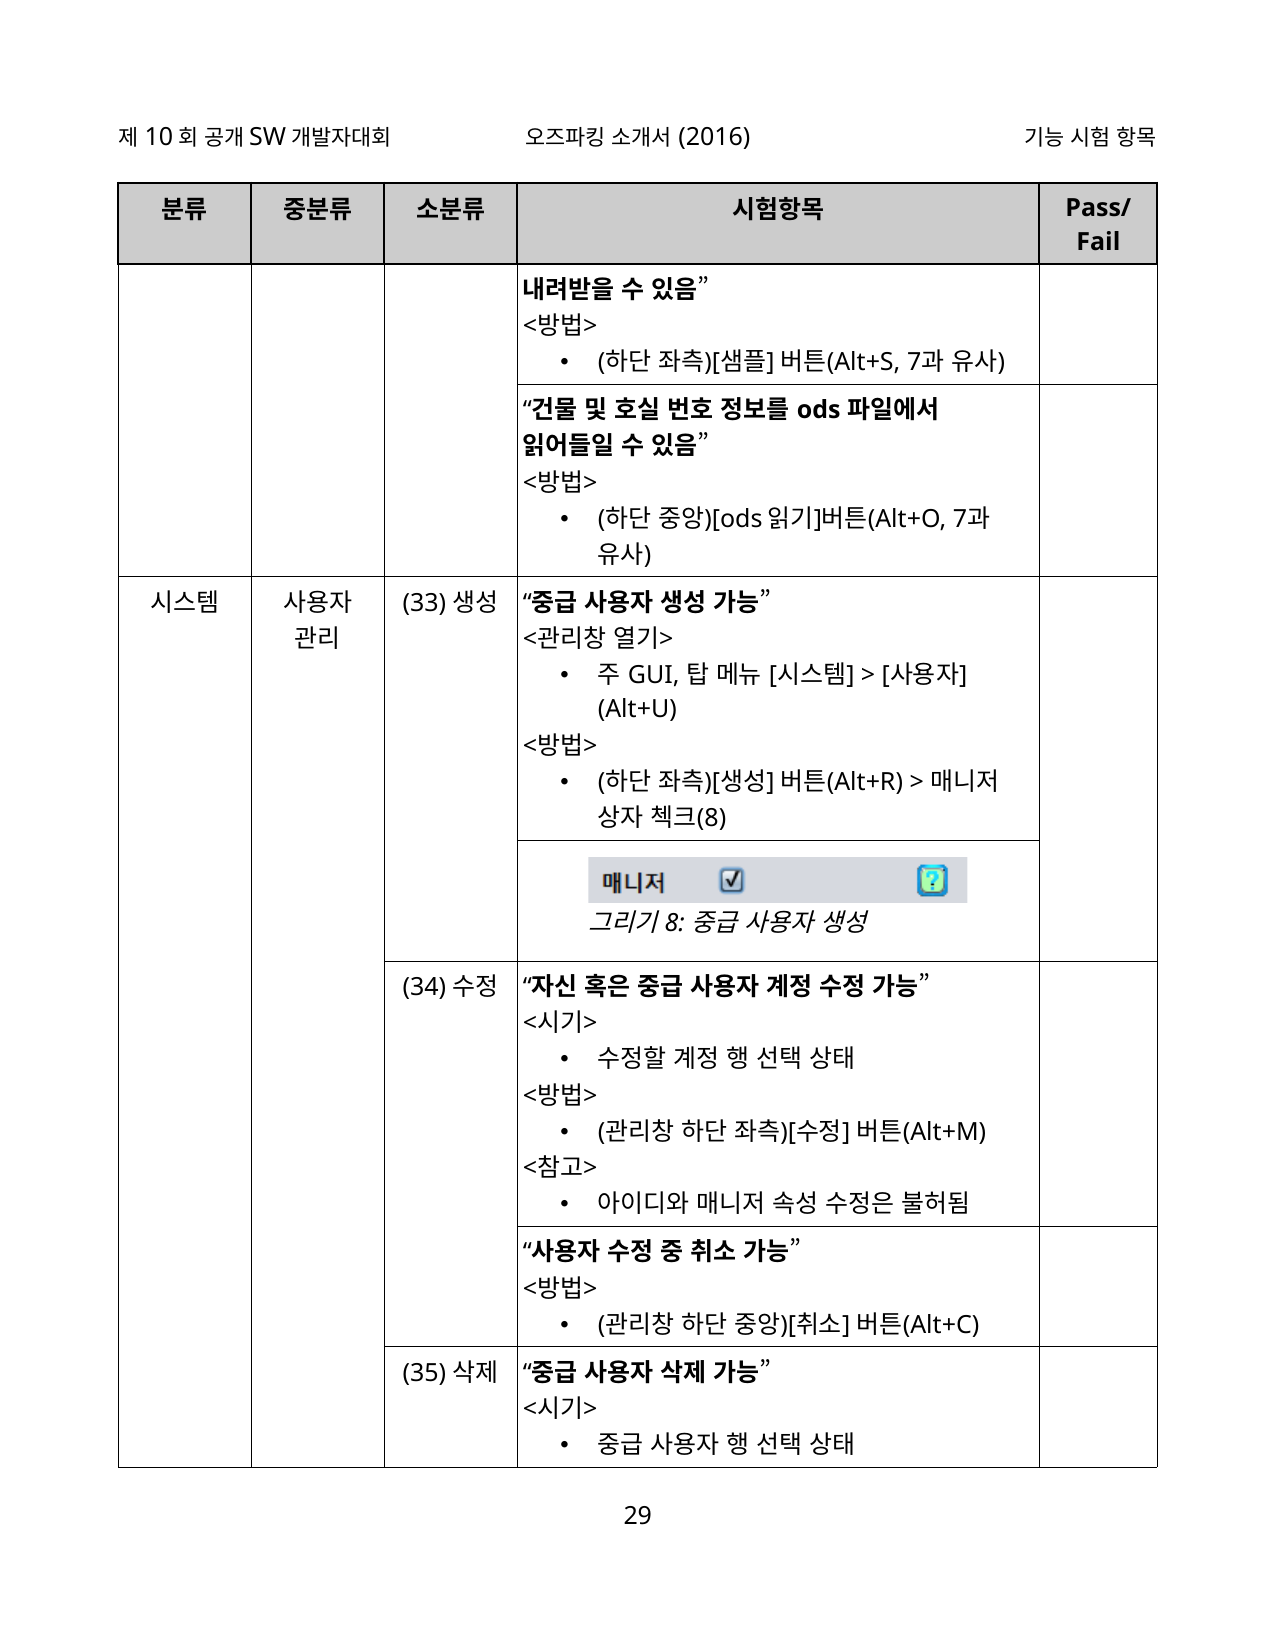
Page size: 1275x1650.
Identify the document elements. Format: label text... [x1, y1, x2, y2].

table_cell (33) 생성 [385, 577, 517, 961]
table_cell “건물 및 호실 번호 정보 ods 파일 표본을 내려받을 수 있음” <방법> (하단 좌측)[샘플] 버튼(Alt+S, 그리기 7과 유사) [518, 265, 1039, 384]
table_cell “중급 사용자 생성 가능” <관리창 열기> 주 GUI, 탑 메뉴 [시스템] > [사용자](Alt+U) <방법> (하단 좌측)[생성] 버튼(Alt+R) > 매니저 상자 첵크(그리기 8) [518, 577, 1039, 839]
table_cell [1040, 1347, 1157, 1467]
table_cell (35) 삭제 [385, 1347, 517, 1467]
table_cell [518, 841, 1039, 938]
table_cell [1040, 962, 1157, 1226]
table_cell [1040, 1227, 1157, 1346]
table_cell “자신 혹은 중급 사용자 계정 수정 가능” <시기> 수정할 계정 행 선택 상태 <방법> (관리창 하단 좌측)[수정] 버튼(Alt+M) <참고> 아이디와 매니저 속성 수정은 불허됨 [518, 962, 1039, 1226]
table_cell “건물 및 호실 번호 정보를 ods 파일에서 읽어들일 수 있음” <방법> (하단 중앙)[ods읽기]버튼(Alt+O, 그리기 7과 유사) [518, 385, 1039, 576]
table_cell “사용자 수정 중 취소 가능” <방법> (관리창 하단 중앙)[취소] 버튼(Alt+C) [518, 1227, 1039, 1346]
table_cell [252, 265, 384, 576]
table_cell [518, 939, 1039, 961]
table_cell [1040, 577, 1157, 839]
table_header Pass/Fail [1040, 184, 1156, 263]
table_header 소분류 [385, 184, 516, 263]
table_header 시험항목 [518, 184, 1038, 263]
table_cell [1040, 265, 1157, 384]
table_cell [385, 265, 517, 576]
table_cell (34) 수정 [385, 962, 517, 1346]
table_cell [119, 265, 251, 576]
table_header 분류 [119, 184, 250, 263]
table_cell “중급 사용자 삭제 가능” <시기> 중급 사용자 행 선택 상태 <방법> (관리창 하단 메뉴)[삭제] 버튼(Alt+D) [518, 1347, 1039, 1467]
table_cell [1040, 840, 1157, 961]
picture [588, 857, 968, 903]
table_cell 사용자 관리 [252, 577, 384, 1467]
table_cell [1040, 385, 1157, 576]
table_cell 시스템 [119, 577, 251, 1467]
table_header 중분류 [252, 184, 383, 263]
